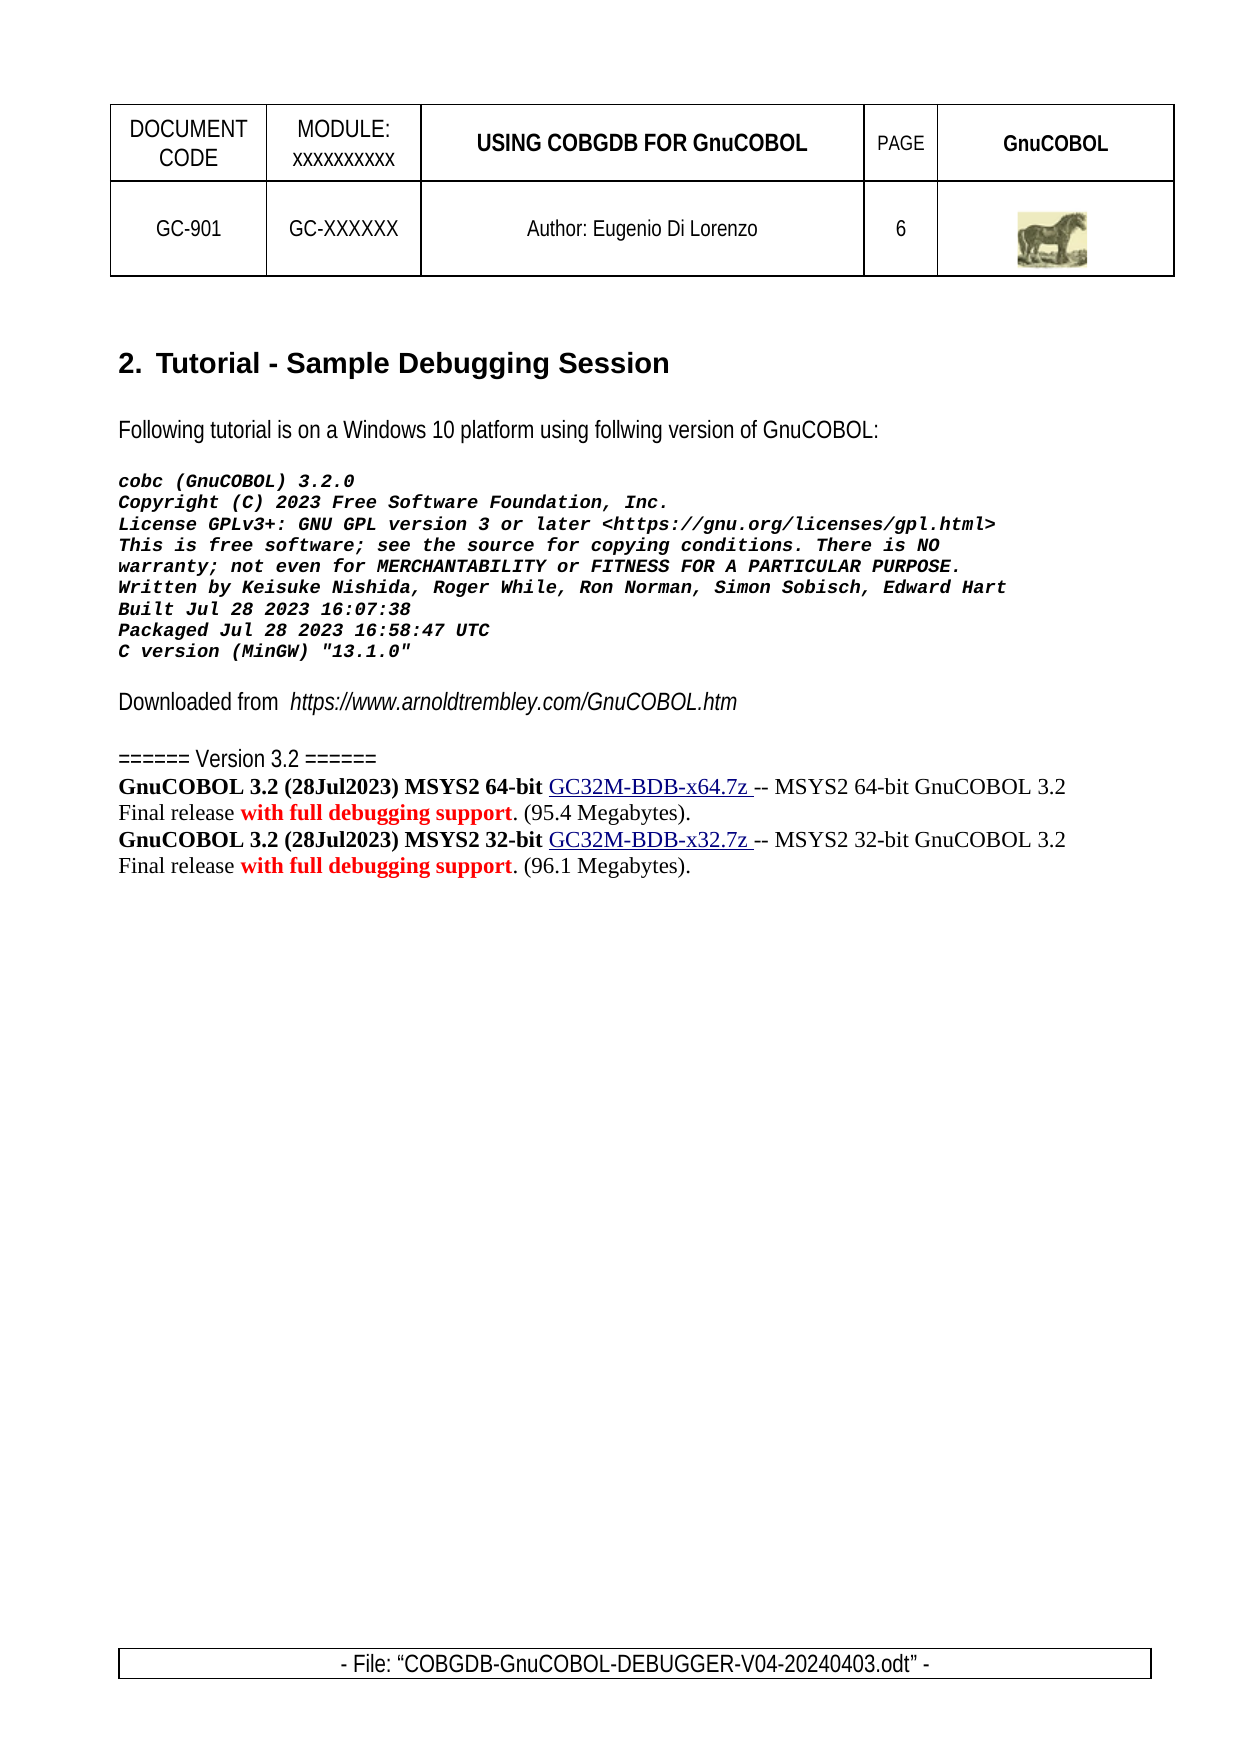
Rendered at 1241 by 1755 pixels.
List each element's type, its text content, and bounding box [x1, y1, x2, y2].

text ====== Version 3.2 ====== [118, 744, 1152, 773]
text Copyright (C) 2023 Free Software Foundation, Inc. [118, 493, 1152, 514]
text C version (MinGW) "13.1.0" [118, 642, 1152, 663]
text Packaged Jul 28 2023 16:58:47 UTC [118, 621, 1152, 642]
text GnuCOBOL 3.2 (28Jul2023) MSYS2 64-bit GC32M-BDB-x64.7z -- MSYS2 64-bit GnuCOBOL 3.2 Final release with full debugging support. (95.4 Megabytes). [118, 773, 1077, 826]
text This is free software; see the source for copying conditions. There is NO [118, 536, 1152, 557]
text Following tutorial is on a Windows 10 platform using follwing version of GnuCOBOL: [118, 415, 1152, 443]
text warranty; not even for MERCHANTABILITY or FITNESS FOR A PARTICULAR PURPOSE. [118, 557, 1152, 578]
text cobc (GnuCOBOL) 3.2.0 [118, 472, 1152, 493]
text License GPLv3+: GNU GPL version 3 or later <https://gnu.org/licenses/gpl.html> [118, 514, 1152, 536]
text Built Jul 28 2023 16:07:38 [118, 599, 1152, 621]
text Downloaded from https://www.arnoldtrembley.com/GnuCOBOL.htm [118, 687, 1152, 716]
subtitle Tutorial - Sample Debugging Session [118, 346, 1152, 380]
text GnuCOBOL 3.2 (28Jul2023) MSYS2 32-bit GC32M-BDB-x32.7z -- MSYS2 32-bit GnuCOBOL 3.2 Final release with full debugging support. (96.1 Megabytes). [118, 826, 1077, 878]
text Written by Keisuke Nishida, Roger While, Ron Norman, Simon Sobisch, Edward Hart [118, 578, 1152, 599]
